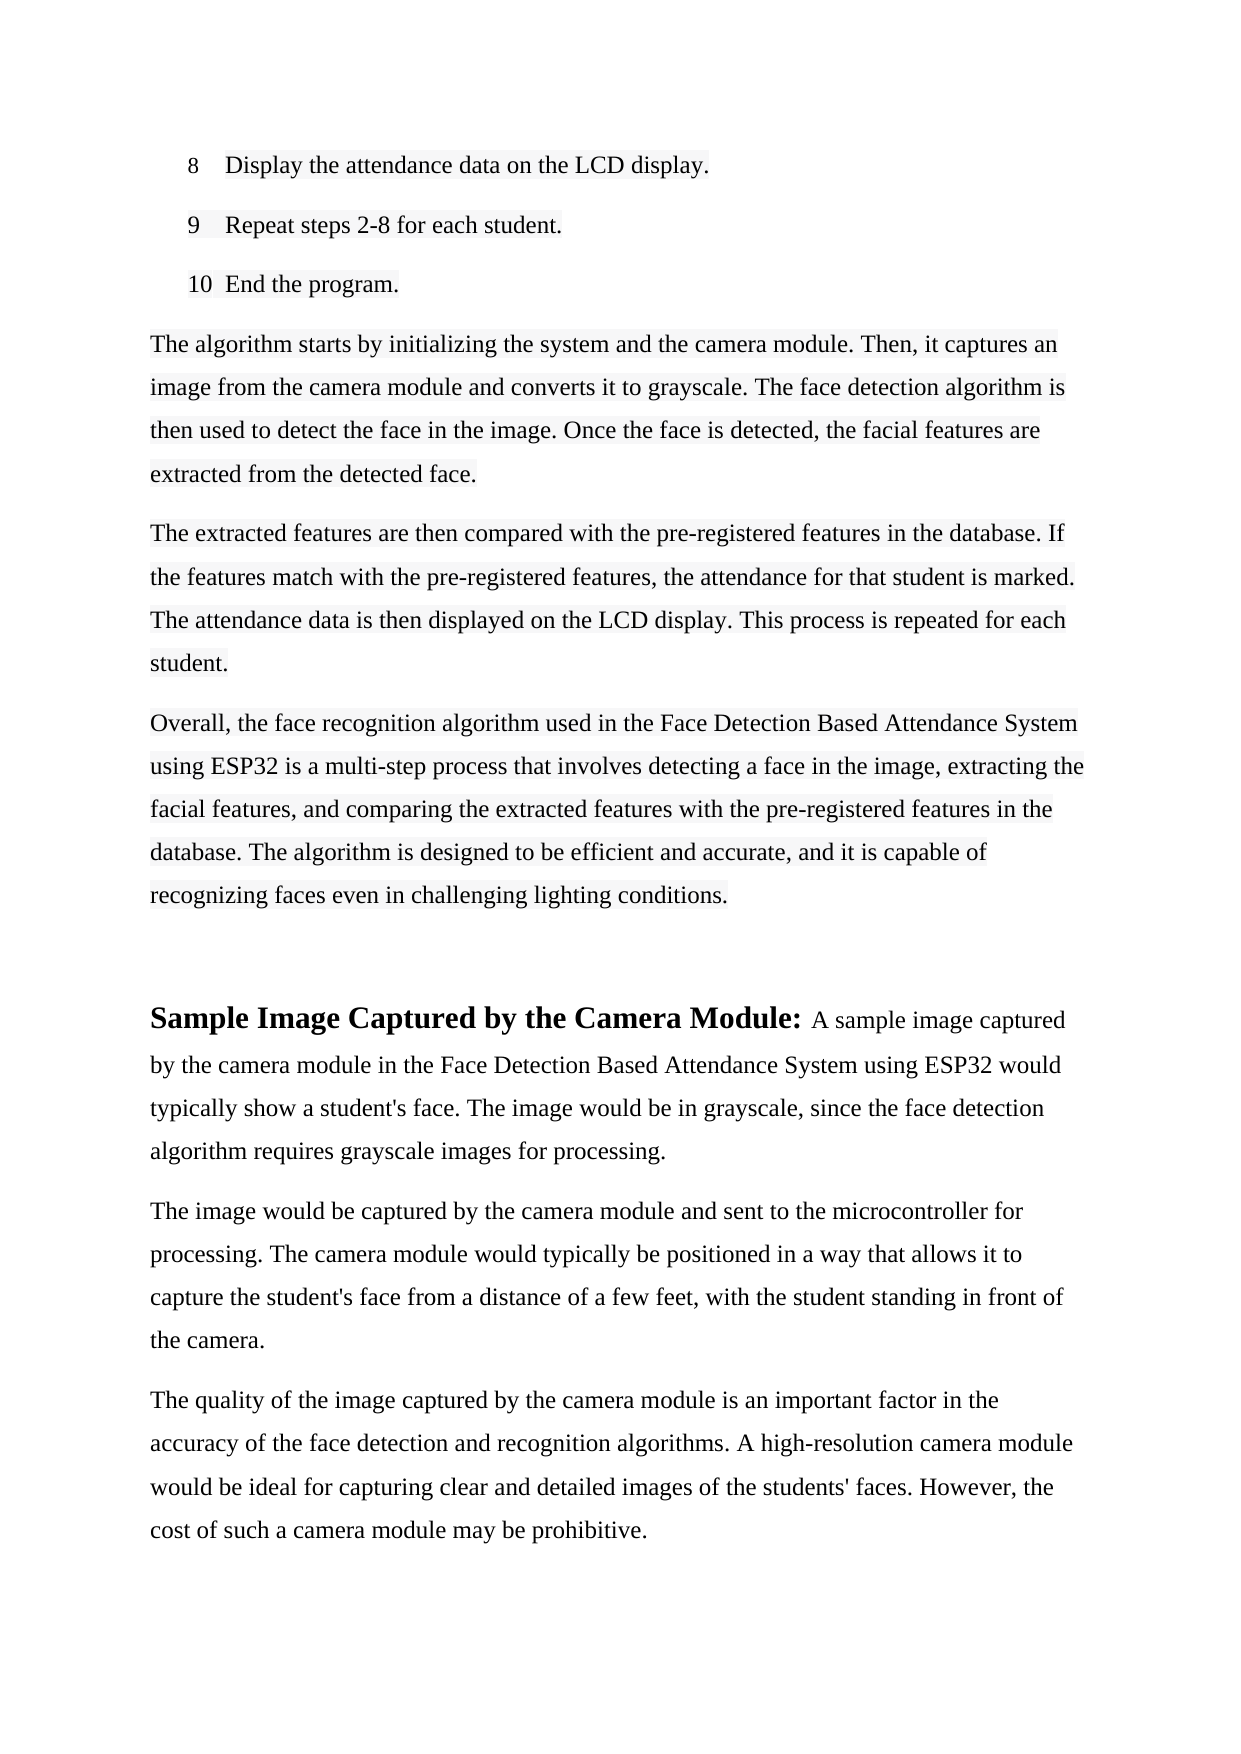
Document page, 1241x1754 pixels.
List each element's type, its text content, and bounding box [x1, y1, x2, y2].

text The extracted features are then compared with the pre-registered features in the database. If the features match with the pre-registered features, the attendance for that student is marked. The attendance data is then displayed on the LCD display. This process is repeated for each student. [150, 518, 1090, 677]
text Overall, the face recognition algorithm used in the Face Detection Based Attendance System using ESP32 is a multi-step process that involves detecting a face in the image, extracting the facial features, and comparing the extracted features with the pre-registered features in the database. The algorithm is designed to be efficient and accurate, and it is capable of recognizing faces even in challenging lighting conditions. [150, 708, 1090, 909]
text Sample Image Captured by the Camera Module: A sample image captured by the camera module in the Face Detection Based Attendance System using ESP32 would typically show a student's face. The image would be in grayscale, since the face detection algorithm requires grayscale images for processing. [150, 1000, 1090, 1165]
text The quality of the image captured by the camera module is an important factor in the accuracy of the face detection and recognition algorithms. A high-resolution camera module would be ideal for capturing clear and detailed images of the students' faces. However, the cost of such a camera module may be prohibitive. [150, 1385, 1090, 1543]
list Repeat steps 2-8 for each student. [187, 210, 1090, 238]
list Display the attendance data on the LCD display. [187, 150, 1090, 179]
text The image would be captured by the camera module and sent to the microcontroller for processing. The camera module would typically be positioned in a way that allows it to capture the student's face from a distance of a few feet, with the student standing in front of the camera. [150, 1196, 1090, 1354]
text The algorithm starts by initializing the system and the camera module. Then, it captures an image from the camera module and converts it to grayscale. The face detection algorithm is then used to detect the face in the image. Once the face is detected, the facial features are extracted from the detected face. [150, 329, 1090, 487]
list End the program. [187, 269, 1090, 298]
